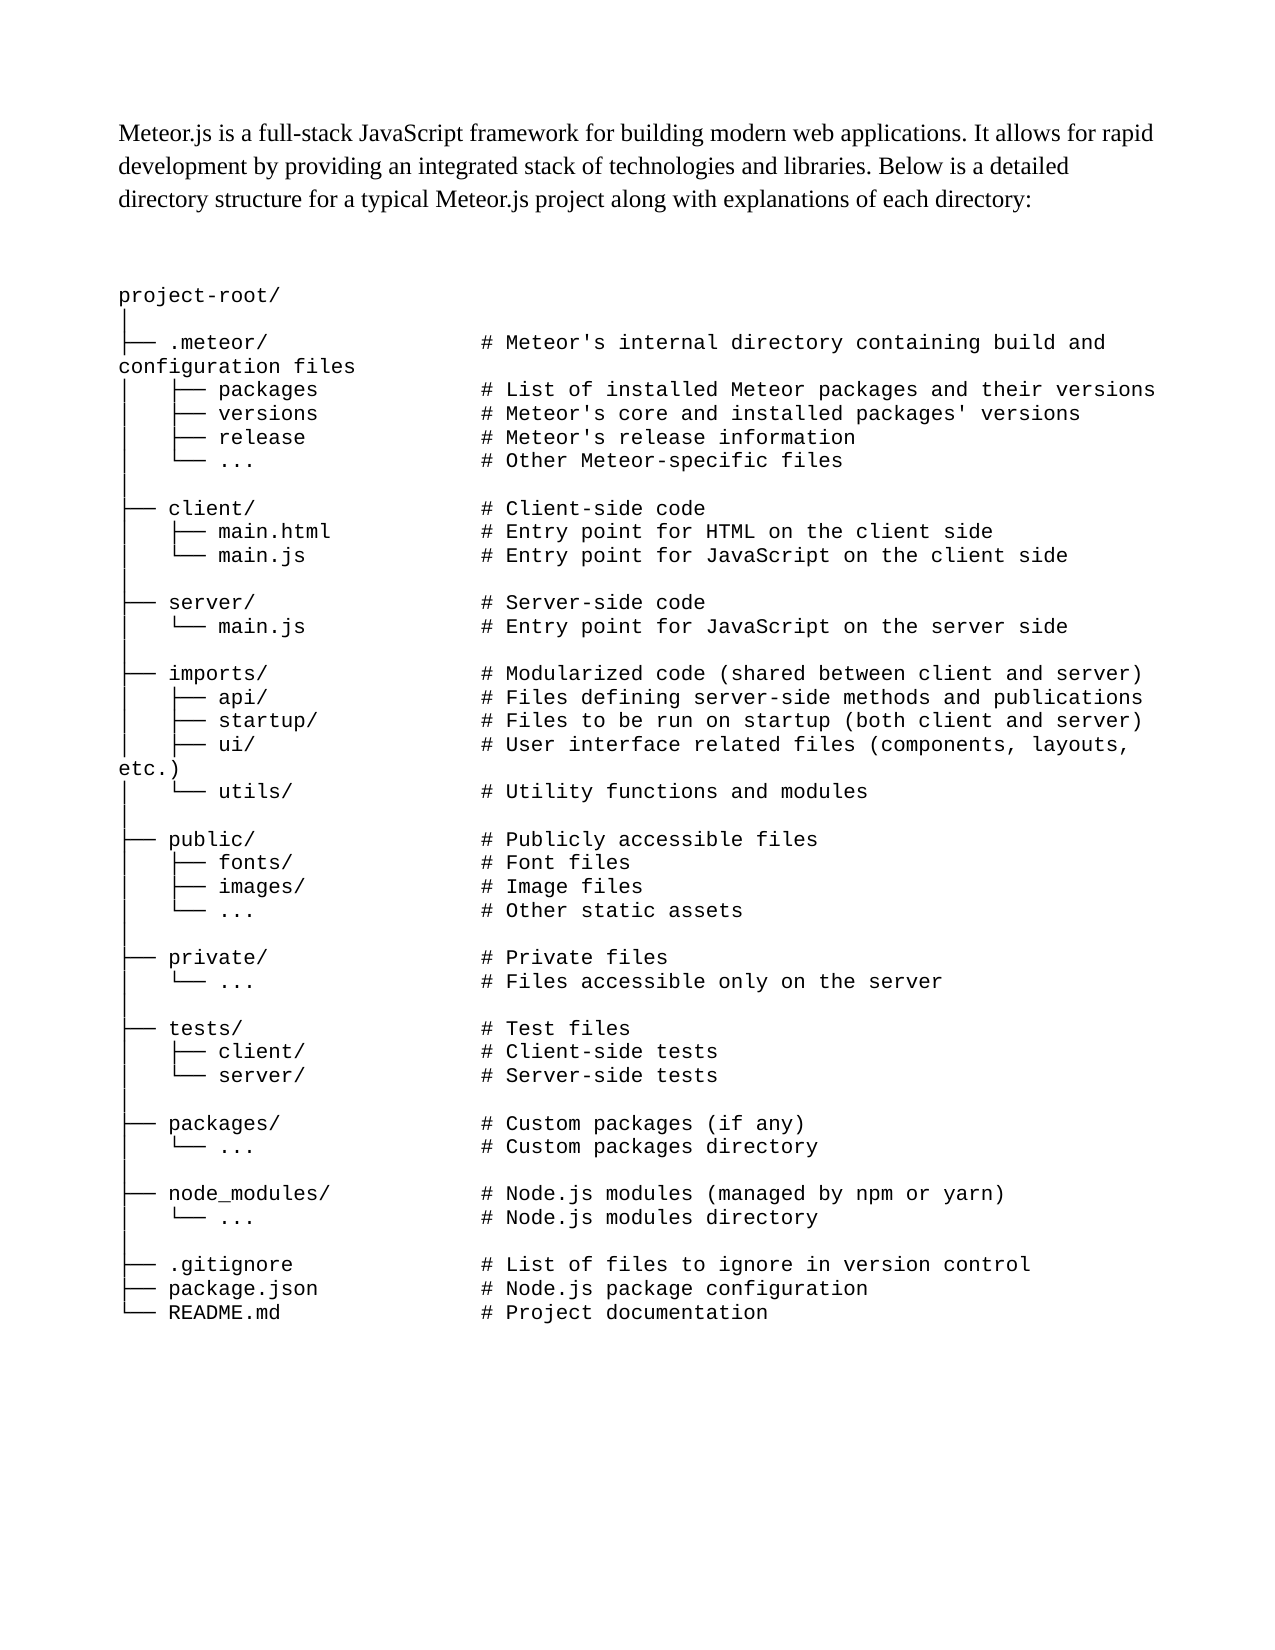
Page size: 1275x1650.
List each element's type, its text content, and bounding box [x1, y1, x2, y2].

text │ [118, 308, 1157, 332]
text │ ├── versions # Meteor's core and installed packages' versions [118, 403, 1157, 427]
text Meteor.js is a full-stack JavaScript framework for building modern web applications. It allows for rapid development by providing an integrated stack of technologies and libraries. Below is a detailed directory structure for a typical Meteor.js project along with explanations of each directory: [118, 118, 1157, 213]
text │ └── main.js # Entry point for JavaScript on the server side [125, 616, 1157, 639]
text │ [118, 639, 1157, 663]
text ├── server/ # Server-side code [118, 592, 1157, 616]
text ├── private/ # Private files [118, 947, 1157, 971]
text │ └── main.js # Entry point for JavaScript on the client side [118, 545, 1157, 569]
text project-root/ [118, 285, 1157, 308]
text │ [125, 1231, 1157, 1254]
text │ ├── packages # List of installed Meteor packages and their versions [118, 379, 1157, 403]
text │ └── utils/ # Utility functions and modules [118, 781, 1157, 805]
text │ [118, 1231, 124, 1254]
text │ [125, 569, 1157, 592]
text │ └── ... # Node.js modules directory [118, 1207, 1157, 1231]
text ├── packages/ # Custom packages (if any) [118, 1112, 1157, 1136]
text │ ├── api/ # Files defining server-side methods and publications [175, 687, 1157, 711]
text ├── public/ # Publicly accessible files [125, 829, 1157, 852]
text │ [118, 474, 1157, 498]
text │ [118, 1160, 124, 1183]
text │ [118, 923, 1157, 947]
text │ └── server/ # Server-side tests [118, 1065, 1157, 1089]
text │ ├── release # Meteor's release information [125, 427, 174, 450]
text ├── client/ # Client-side code [125, 498, 1157, 521]
text │ [125, 1160, 1157, 1183]
text │ [125, 1089, 1157, 1112]
text │ ├── main.html # Entry point for HTML on the client side [118, 521, 1157, 545]
text │ ├── client/ # Client-side tests [118, 1042, 1157, 1065]
text ├── imports/ # Modularized code (shared between client and server) [118, 663, 1157, 687]
text │ [118, 1089, 124, 1112]
text │ ├── images/ # Image files [118, 876, 1157, 900]
text └── README.md # Project documentation [118, 1302, 1157, 1325]
text ├── package.json # Node.js package configuration [118, 1278, 1157, 1302]
text ├── tests/ # Test files [125, 1018, 1157, 1042]
text │ └── ... # Other static assets [125, 900, 1157, 923]
text │ [118, 994, 1157, 1018]
text │ └── ... # Custom packages directory [118, 1136, 1157, 1160]
text │ ├── release # Meteor's release information [175, 427, 1157, 450]
text ├── .meteor/ # Meteor's internal directory containing build and configuration files [118, 332, 1157, 379]
text │ [118, 805, 1157, 829]
text │ ├── fonts/ # Font files [118, 852, 1157, 876]
text │ └── ... # Files accessible only on the server [125, 971, 1157, 994]
text ├── node_modules/ # Node.js modules (managed by npm or yarn) [118, 1183, 1157, 1207]
text │ └── ... # Other Meteor-specific files [118, 450, 1157, 474]
text │ ├── startup/ # Files to be run on startup (both client and server) [118, 711, 1157, 734]
text │ ├── ui/ # User interface related files (components, layouts, etc.) [118, 734, 1157, 781]
text ├── .gitignore # List of files to ignore in version control [118, 1254, 1157, 1278]
text │ [118, 569, 124, 592]
